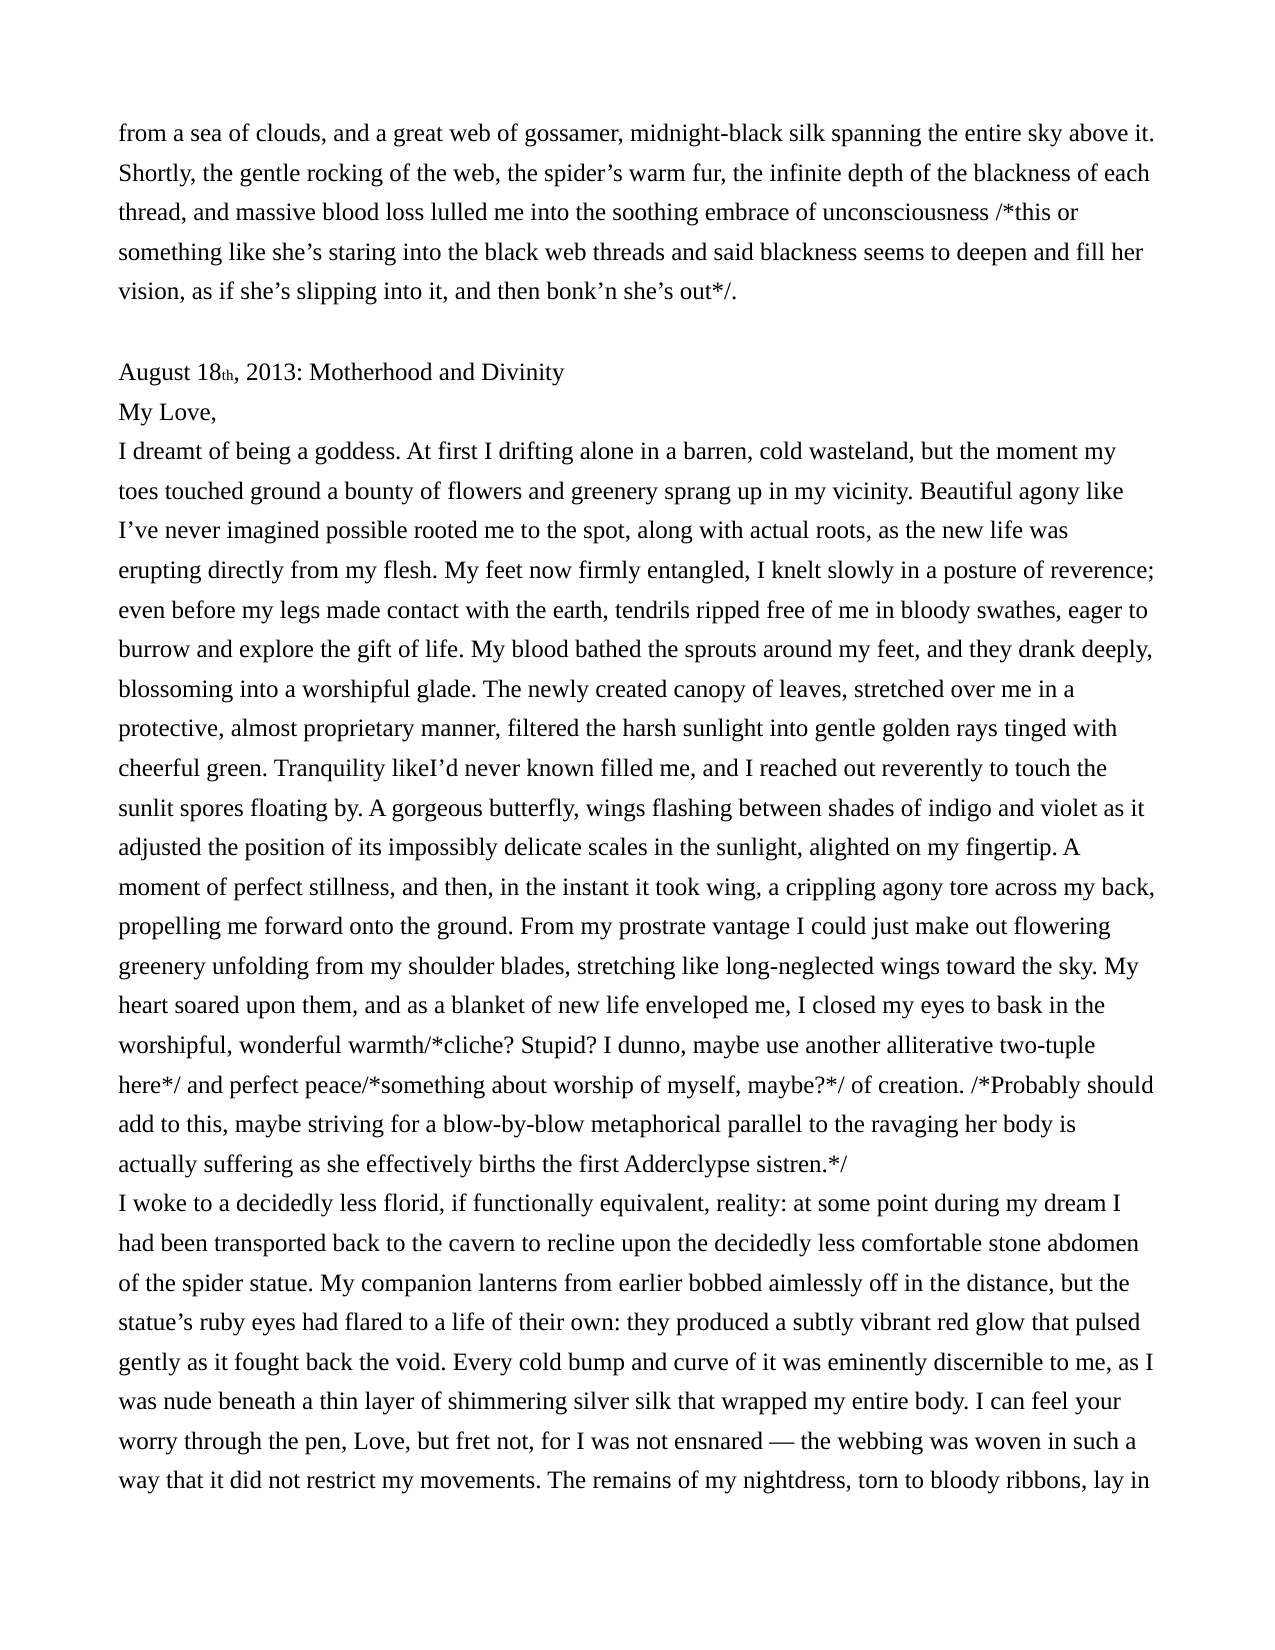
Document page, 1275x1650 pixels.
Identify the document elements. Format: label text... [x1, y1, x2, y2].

text My Love, [118, 397, 1157, 426]
text I dreamt of being a goddess. At first I drifting alone in a barren, cold wasteland, but the moment my toes touched ground a bounty of flowers and greenery sprang up in my vicinity. Beautiful agony like I’ve never imagined possible rooted me to the spot, along with actual roots, as the new life was erupting directly from my flesh. My feet now firmly entangled, I knelt slowly in a posture of reverence; even before my legs made contact with the earth, tendrils ripped free of me in bloody swathes, eager to burrow and explore the gift of life. My blood bathed the sprouts around my feet, and they drank deeply, blossoming into a worshipful glade. The newly created canopy of leaves, stretched over me in a protective, almost proprietary manner, filtered the harsh sunlight into gentle golden rays tinged with cheerful green. Tranquility likeI’d never known filled me, and I reached out reverently to touch the sunlit spores floating by. A gorgeous butterfly, wings flashing between shades of indigo and violet as it adjusted the position of its impossibly delicate scales in the sunlight, alighted on my fingertip. A moment of perfect stillness, and then, in the instant it took wing, a crippling agony tore across my back, propelling me forward onto the ground. From my prostrate vantage I could just make out flowering greenery unfolding from my shoulder blades, stretching like long-neglected wings toward the sky. My heart soared upon them, and as a blanket of new life enveloped me, I closed my eyes to bask in the worshipful, wonderful warmth/*cliche? Stupid? I dunno, maybe use another alliterative two-tuple here*/ and perfect peace/*something about worship of myself, maybe?*/ of creation. /*Probably should add to this, maybe striving for a blow-by-blow metaphorical parallel to the ravaging her body is actually suffering as she effectively births the first Adderclypse sistren.*/ [118, 436, 1157, 1178]
text August 18th, 2013: Motherhood and Divinity [118, 357, 1157, 386]
text from a sea of clouds, and a great web of gossamer, midnight-black silk spanning the entire sky above it. Shortly, the gentle rocking of the web, the spider’s warm fur, the infinite depth of the blackness of each thread, and massive blood loss lulled me into the soothing embrace of unconsciousness /*this or something like she’s staring into the black web threads and said blackness seems to deepen and fill her vision, as if she’s slipping into it, and then bonk’n she’s out*/. [118, 118, 1157, 305]
text I woke to a decidedly less florid, if functionally equivalent, reality: at some point during my dream I had been transported back to the cavern to recline upon the decidedly less comfortable stone abdomen of the spider statue. My companion lanterns from earlier bobbed aimlessly off in the distance, but the statue’s ruby eyes had flared to a life of their own: they produced a subtly vibrant red glow that pulsed gently as it fought back the void. Every cold bump and curve of it was eminently discernible to me, as I was nude beneath a thin layer of shimmering silver silk that wrapped my entire body. I can feel your worry through the pen, Love, but fret not, for I was not ensnared — the webbing was woven in such a way that it did not restrict my movements. The remains of my nightdress, torn to bloody ribbons, lay in [118, 1188, 1157, 1494]
